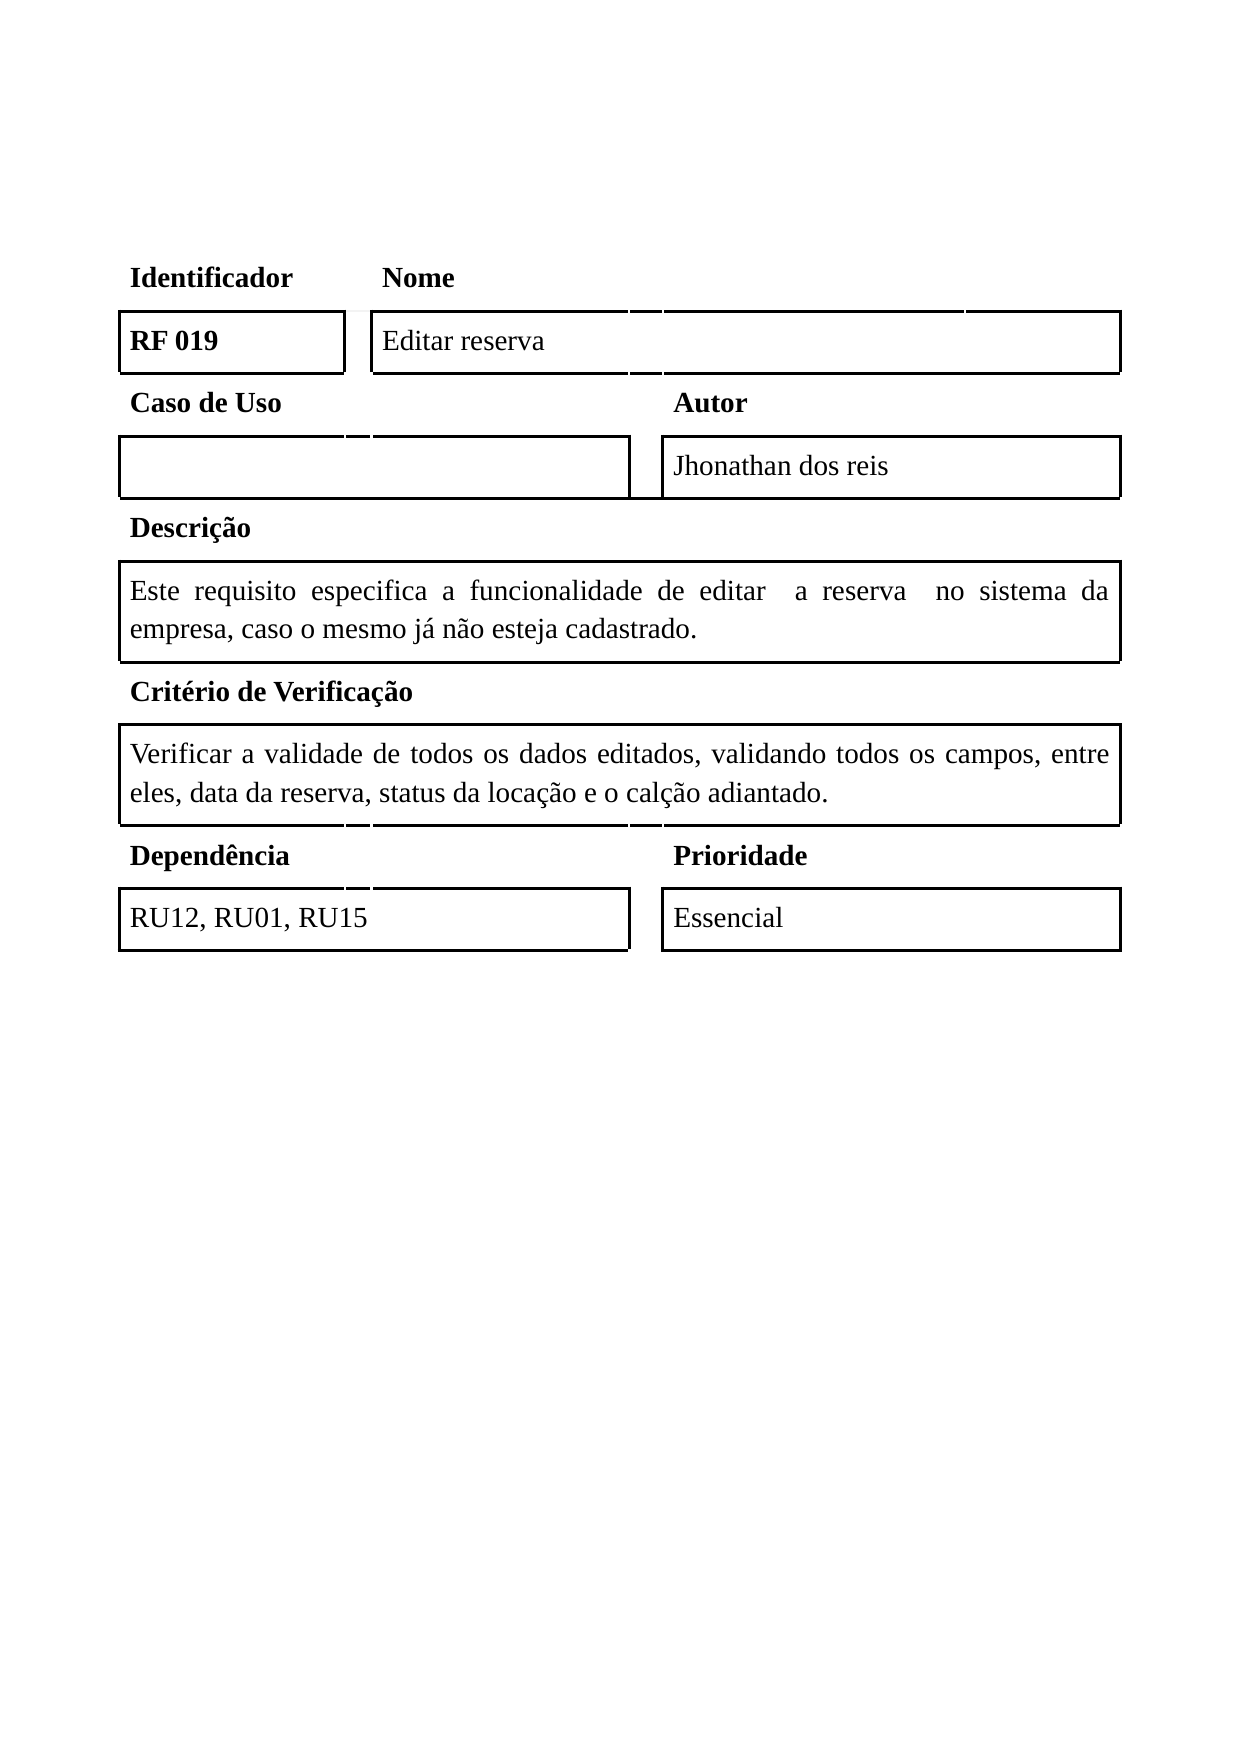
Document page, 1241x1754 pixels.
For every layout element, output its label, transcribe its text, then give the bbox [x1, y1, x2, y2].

table_cell Editar reserva [373, 313, 1119, 372]
table_cell [346, 827, 370, 887]
table_cell Critério de Verificação [120, 664, 1120, 723]
table_cell Dependência [120, 827, 344, 887]
table_header [966, 250, 1120, 309]
table_cell Este requisito especifica a funcionalidade de editar a reserva no sistema da empresa, caso o mesmo já não esteja cadastrado. [121, 563, 1119, 661]
table_header [664, 250, 964, 309]
table_cell [373, 827, 628, 887]
table_header Nome [373, 250, 628, 309]
table_cell [631, 438, 661, 497]
table_cell Descrição [120, 500, 1120, 559]
table_cell Verificar a validade de todos os dados editados, validando todos os campos, entre eles, data da reserva, status da locação e o calção adiantado. [121, 726, 1119, 824]
table_cell Prioridade [664, 827, 1120, 887]
table_cell [346, 374, 370, 434]
table_cell RF 019 [121, 313, 343, 372]
table_cell [373, 375, 628, 434]
table_cell Essencial [664, 890, 1119, 949]
table_header Identificador [120, 250, 344, 309]
table_cell [121, 438, 628, 497]
table_cell Caso de Uso [120, 375, 344, 434]
table_cell Autor [664, 375, 1120, 434]
table_cell RU12, RU01, RU15 [121, 890, 628, 949]
table_header [346, 250, 370, 309]
table_cell [346, 312, 370, 372]
table_cell [630, 375, 662, 434]
table_cell [630, 827, 662, 887]
table_cell Jhonathan dos reis [664, 438, 1119, 497]
table_cell [631, 890, 661, 949]
table_header [630, 250, 662, 309]
